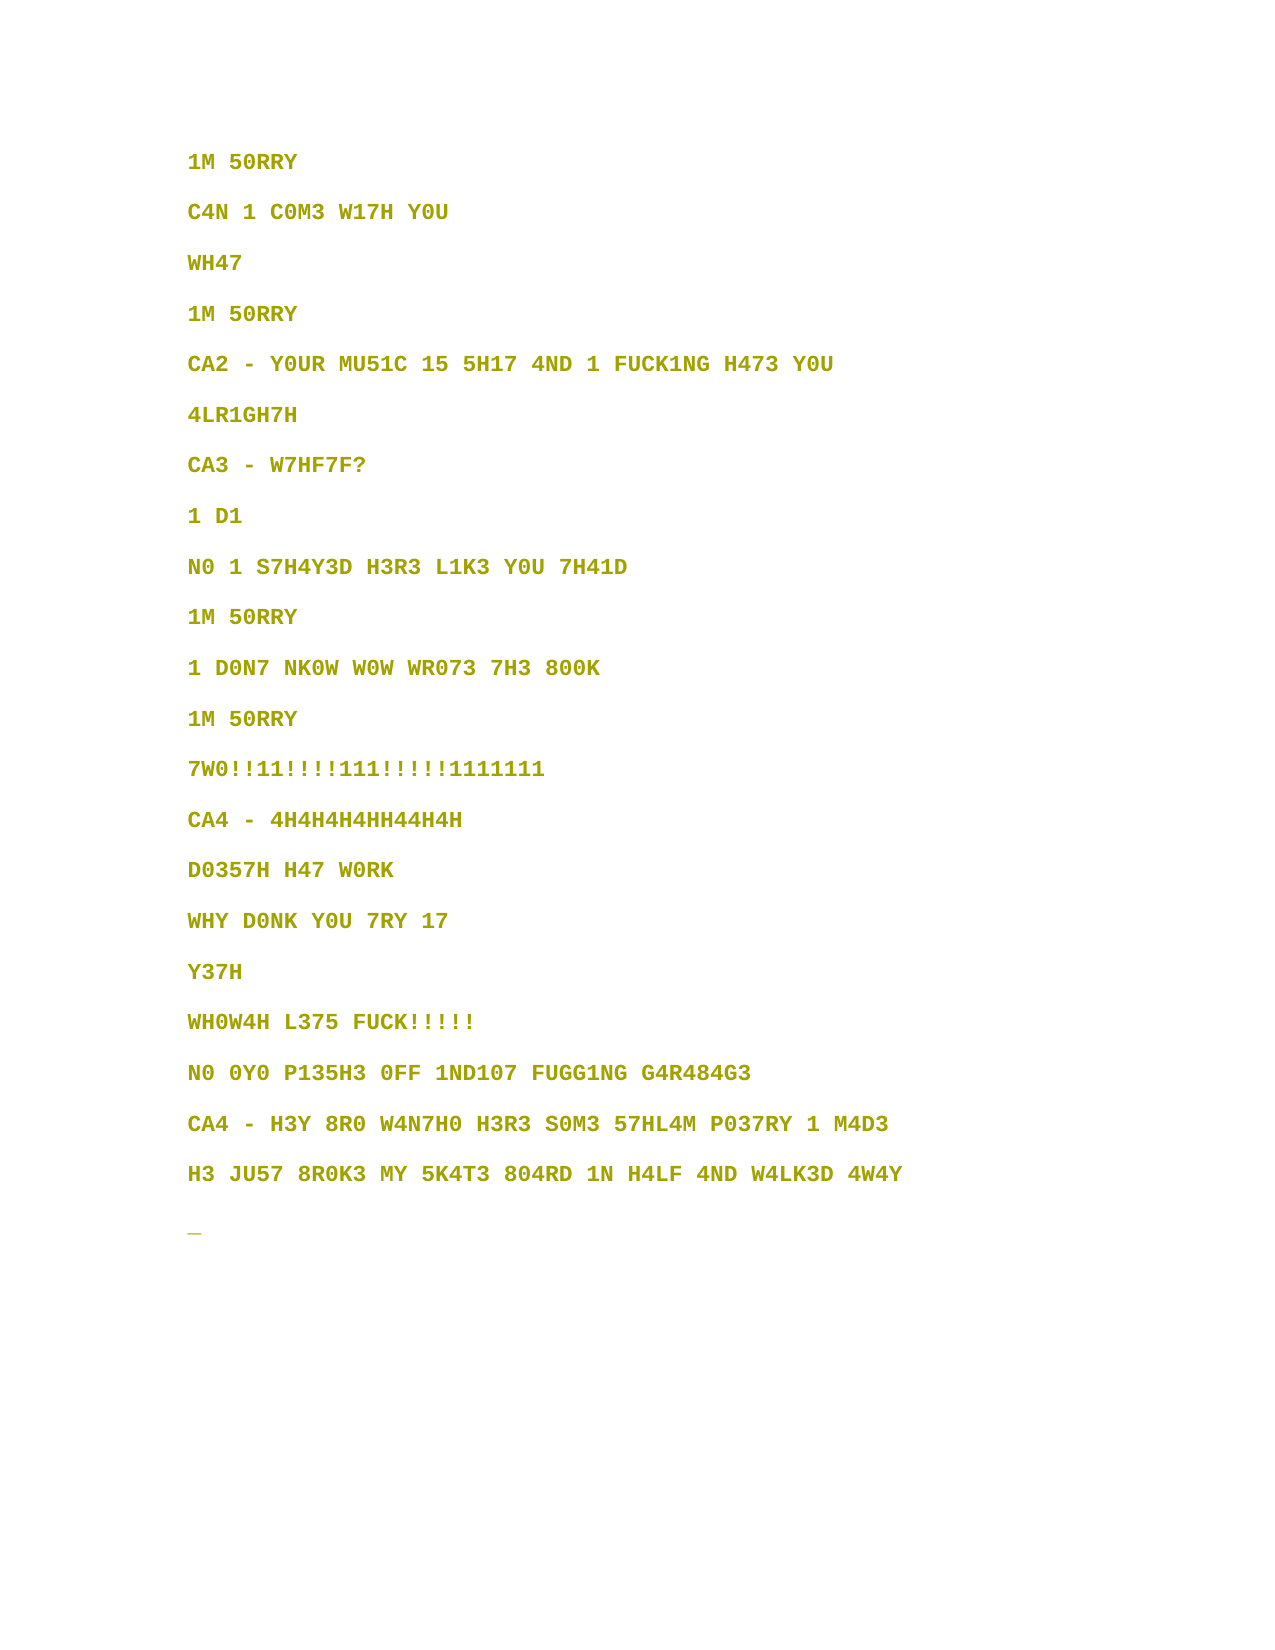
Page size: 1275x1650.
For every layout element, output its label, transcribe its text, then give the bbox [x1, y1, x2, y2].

text 1M 50RRY [187, 606, 1087, 632]
text WHY D0NK Y0U 7RY 17 [187, 909, 1087, 935]
text CA2 - Y0UR MU51C 15 5H17 4ND 1 FUCK1NG H473 Y0U [187, 352, 1087, 378]
text WH47 [187, 251, 1087, 277]
text CA3 - W7HF7F? [187, 454, 1087, 480]
text 1M 50RRY [187, 707, 1087, 733]
text 1 D0N7 NK0W W0W WR073 7H3 800K [187, 656, 1087, 682]
text WH0W4H L375 FUCK!!!!! [187, 1011, 1087, 1037]
text CA4 - H3Y 8R0 W4N7H0 H3R3 S0M3 57HL4M P037RY 1 M4D3 [187, 1112, 1087, 1138]
text Y37H [187, 960, 1087, 986]
text _ [187, 1213, 1087, 1239]
text N0 0Y0 P135H3 0FF 1ND107 FUGG1NG G4R484G3 [187, 1061, 1087, 1087]
text 1M 50RRY [187, 150, 1087, 176]
text 1M 50RRY [187, 302, 1087, 328]
text 7W0!!11!!!!111!!!!!1111111 [187, 757, 1087, 783]
text H3 JU57 8R0K3 MY 5K4T3 804RD 1N H4LF 4ND W4LK3D 4W4Y [187, 1162, 1087, 1188]
text C4N 1 C0M3 W17H Y0U [187, 201, 1087, 227]
text N0 1 S7H4Y3D H3R3 L1K3 Y0U 7H41D [187, 555, 1087, 581]
text D0357H H47 W0RK [187, 859, 1087, 885]
text 4LR1GH7H [187, 403, 1087, 429]
text 1 D1 [187, 504, 1087, 530]
text CA4 - 4H4H4H4HH44H4H [187, 808, 1087, 834]
